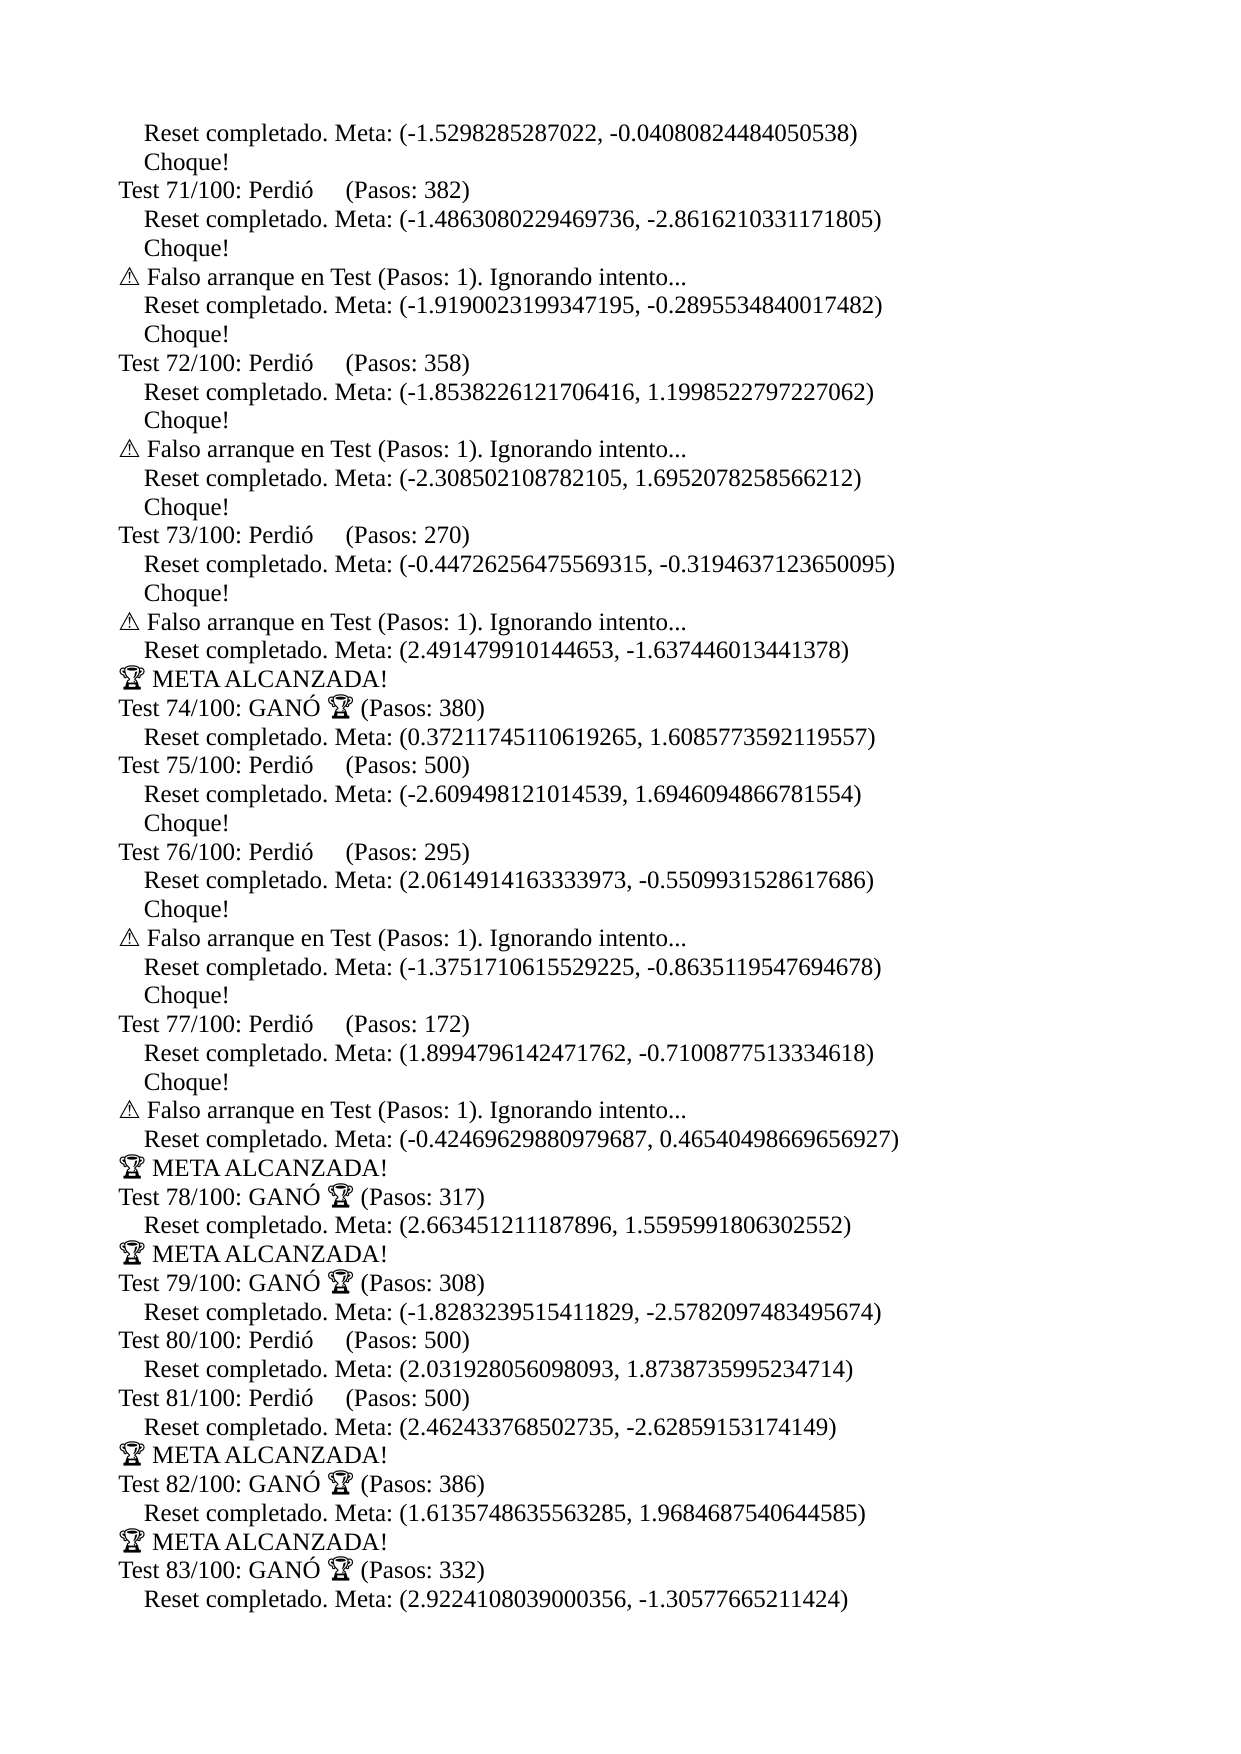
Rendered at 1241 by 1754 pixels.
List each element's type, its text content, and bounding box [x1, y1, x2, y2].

text 💥 Choque! [118, 233, 1122, 262]
text Test 81/100: Perdió ❌ (Pasos: 500) [118, 1383, 1122, 1412]
text 🏁 Reset completado. Meta: (-1.9190023199347195, -0.2895534840017482) [118, 291, 1122, 319]
text 💥 Choque! [118, 894, 1122, 923]
text Test 77/100: Perdió ❌ (Pasos: 172) [118, 1009, 1122, 1038]
text 💥 Choque! [118, 808, 1122, 837]
text 💥 Choque! [118, 147, 1122, 176]
text 🏁 Reset completado. Meta: (-1.4863080229469736, -2.8616210331171805) [118, 204, 1122, 233]
text 💥 Choque! [118, 1067, 1122, 1096]
text 🏆 META ALCANZADA! [118, 1239, 1122, 1268]
text Test 74/100: GANÓ 🏆 (Pasos: 380) [118, 693, 1122, 722]
text 🏁 Reset completado. Meta: (2.0614914163333973, -0.5509931528617686) [118, 866, 1122, 894]
text 💥 Choque! [118, 578, 1122, 607]
text ⚠️ Falso arranque en Test (Pasos: 1). Ignorando intento... [118, 262, 1122, 291]
text 💥 Choque! [118, 319, 1122, 348]
text 🏆 META ALCANZADA! [118, 1441, 1122, 1469]
text 🏁 Reset completado. Meta: (-2.308502108782105, 1.6952078258566212) [118, 463, 1122, 492]
text 🏆 META ALCANZADA! [118, 1527, 1122, 1556]
text 🏁 Reset completado. Meta: (2.462433768502735, -2.62859153174149) [118, 1412, 1122, 1441]
text 🏁 Reset completado. Meta: (-0.42469629880979687, 0.46540498669656927) [118, 1124, 1122, 1153]
text 💥 Choque! [118, 981, 1122, 1009]
text 🏁 Reset completado. Meta: (2.491479910144653, -1.637446013441378) [118, 636, 1122, 664]
text ⚠️ Falso arranque en Test (Pasos: 1). Ignorando intento... [118, 434, 1122, 463]
text 🏁 Reset completado. Meta: (2.031928056098093, 1.8738735995234714) [118, 1354, 1122, 1383]
text 🏆 META ALCANZADA! [118, 1153, 1122, 1182]
text 🏁 Reset completado. Meta: (1.6135748635563285, 1.9684687540644585) [118, 1498, 1122, 1527]
text 🏁 Reset completado. Meta: (-0.44726256475569315, -0.3194637123650095) [118, 549, 1122, 578]
text 🏆 META ALCANZADA! [118, 664, 1122, 693]
text 🏁 Reset completado. Meta: (2.9224108039000356, -1.30577665211424) [118, 1584, 1122, 1613]
text Test 75/100: Perdió ❌ (Pasos: 500) [118, 751, 1122, 779]
text 💥 Choque! [118, 492, 1122, 521]
text 🏁 Reset completado. Meta: (-1.8283239515411829, -2.5782097483495674) [118, 1297, 1122, 1326]
text 🏁 Reset completado. Meta: (-1.8538226121706416, 1.1998522797227062) [118, 377, 1122, 406]
text ⚠️ Falso arranque en Test (Pasos: 1). Ignorando intento... [118, 1096, 1122, 1124]
text 🏁 Reset completado. Meta: (-2.609498121014539, 1.6946094866781554) [118, 779, 1122, 808]
text Test 82/100: GANÓ 🏆 (Pasos: 386) [118, 1469, 1122, 1498]
text Test 72/100: Perdió ❌ (Pasos: 358) [118, 348, 1122, 377]
text Test 76/100: Perdió ❌ (Pasos: 295) [118, 837, 1122, 866]
text ⚠️ Falso arranque en Test (Pasos: 1). Ignorando intento... [118, 923, 1122, 952]
text Test 78/100: GANÓ 🏆 (Pasos: 317) [118, 1182, 1122, 1211]
text 🏁 Reset completado. Meta: (1.8994796142471762, -0.7100877513334618) [118, 1038, 1122, 1067]
text 🏁 Reset completado. Meta: (2.663451211187896, 1.5595991806302552) [118, 1211, 1122, 1239]
text 💥 Choque! [118, 406, 1122, 434]
text 🏁 Reset completado. Meta: (0.37211745110619265, 1.6085773592119557) [118, 722, 1122, 751]
text 🏁 Reset completado. Meta: (-1.3751710615529225, -0.8635119547694678) [118, 952, 1122, 981]
text Test 79/100: GANÓ 🏆 (Pasos: 308) [118, 1268, 1122, 1297]
text Test 83/100: GANÓ 🏆 (Pasos: 332) [118, 1556, 1122, 1584]
text Test 71/100: Perdió ❌ (Pasos: 382) [118, 176, 1122, 204]
text Test 73/100: Perdió ❌ (Pasos: 270) [118, 521, 1122, 549]
text Test 80/100: Perdió ❌ (Pasos: 500) [118, 1326, 1122, 1354]
text 🏁 Reset completado. Meta: (-1.5298285287022, -0.04080824484050538) [118, 118, 1122, 147]
text ⚠️ Falso arranque en Test (Pasos: 1). Ignorando intento... [118, 607, 1122, 636]
